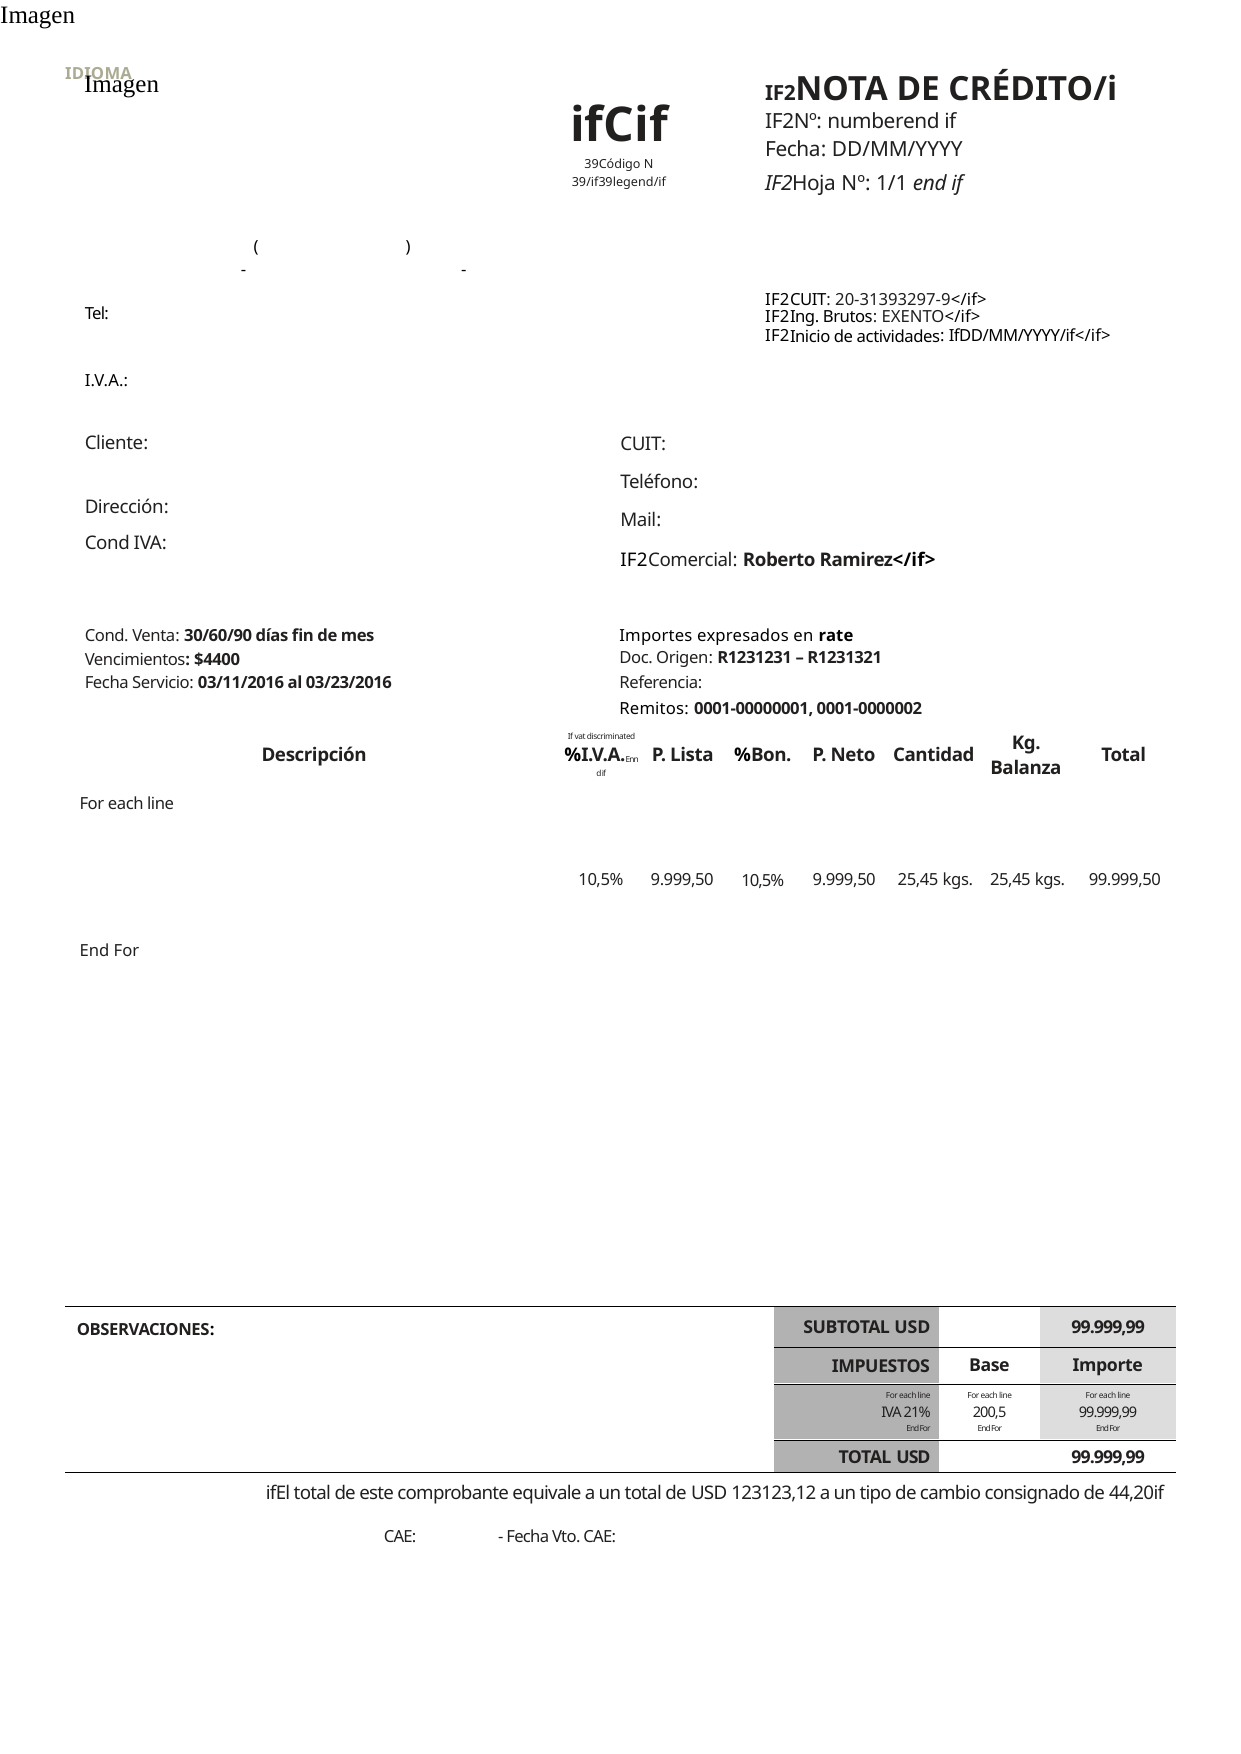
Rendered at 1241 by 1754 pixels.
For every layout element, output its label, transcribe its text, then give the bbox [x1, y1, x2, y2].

table_cell 99.999,50 [1073, 826, 1176, 933]
table_header [981, 785, 1073, 826]
table_cell 25,45 kgs. [889, 826, 981, 933]
table_cell 25,45 kgs. [981, 826, 1073, 933]
table_header [726, 785, 799, 826]
table_cell 9.999,50 [799, 826, 889, 933]
table_header For each line [60, 785, 563, 826]
table_cell 9.999,50 [638, 826, 726, 933]
table_cell [889, 933, 981, 973]
table_cell [564, 933, 638, 973]
table_cell [1073, 933, 1176, 973]
table_header [889, 785, 981, 826]
table_cell <line.name + (line._fields.get('lot_ids') and line.lot_ids.filtered('dispatch_number') and '. Despachos: %s' % ', '.join(line.lot_ids.filtered('dispatch_number').mapped('dispatch_number')) or '')> [60, 826, 563, 933]
table_header [799, 785, 889, 826]
table_cell [638, 933, 726, 973]
table_cell [799, 933, 889, 973]
table_cell 10,5% [726, 826, 799, 933]
table_cell End For [60, 933, 563, 973]
table_cell [981, 933, 1073, 973]
table_cell 10,5% [564, 826, 638, 933]
table_header [638, 785, 726, 826]
table_header [1073, 785, 1176, 826]
table_cell [726, 933, 799, 973]
table_header [564, 785, 638, 826]
